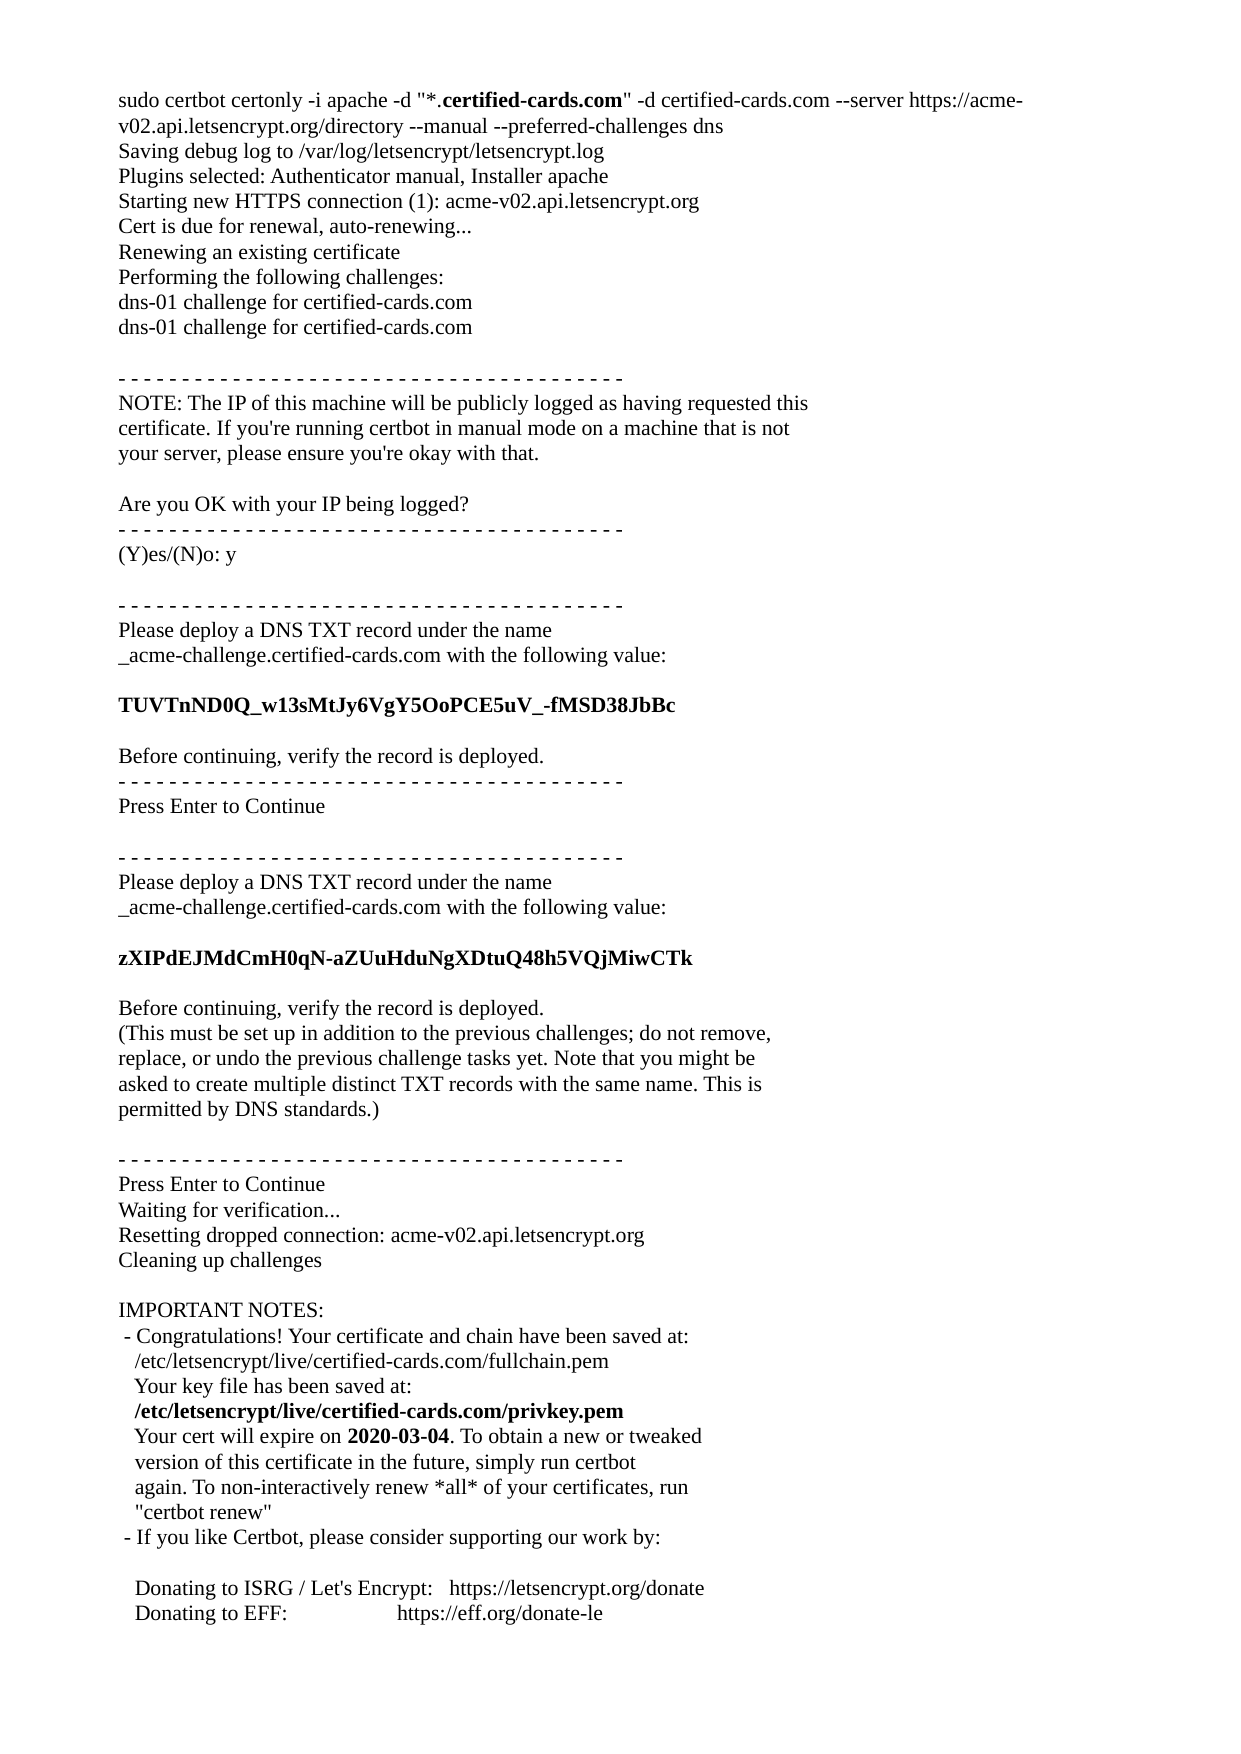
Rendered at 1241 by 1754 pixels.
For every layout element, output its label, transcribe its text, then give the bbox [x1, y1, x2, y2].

text Renewing an existing certificate [118, 239, 1122, 264]
text Waiting for verification... [118, 1197, 1122, 1222]
text (Y)es/(N)o: y [118, 541, 1122, 566]
text Resetting dropped connection: acme-v02.api.letsencrypt.org [118, 1222, 1122, 1247]
text certificate. If you're running certbot in manual mode on a machine that is not [118, 415, 1122, 440]
text - Congratulations! Your certificate and chain have been saved at: [118, 1323, 1122, 1348]
text Saving debug log to /var/log/letsencrypt/letsencrypt.log [118, 138, 1122, 163]
text Before continuing, verify the record is deployed. [118, 743, 1122, 768]
text _acme-challenge.certified-cards.com with the following value: [118, 894, 1122, 919]
text - - - - - - - - - - - - - - - - - - - - - - - - - - - - - - - - - - - - - - - - [118, 768, 1122, 793]
text TUVTnND0Q_w13sMtJy6VgY5OoPCE5uV_-fMSD38JbBc [118, 692, 1122, 718]
text - - - - - - - - - - - - - - - - - - - - - - - - - - - - - - - - - - - - - - - - [118, 844, 1122, 869]
text Plugins selected: Authenticator manual, Installer apache [118, 163, 1122, 188]
text - - - - - - - - - - - - - - - - - - - - - - - - - - - - - - - - - - - - - - - - [118, 516, 1122, 541]
text (This must be set up in addition to the previous challenges; do not remove, [118, 1020, 1122, 1045]
text sudo certbot certonly -i apache -d "*.certified-cards.com" -d certified-cards.com --server https://acme-v02.api.letsencrypt.org/directory --manual --preferred-challenges dns [118, 87, 1122, 138]
text Donating to ISRG / Let's Encrypt: https://letsencrypt.org/donate [118, 1575, 1122, 1600]
text Performing the following challenges: [118, 264, 1122, 289]
text again. To non-interactively renew *all* of your certificates, run [118, 1474, 1122, 1499]
text dns-01 challenge for certified-cards.com [118, 314, 1122, 339]
text version of this certificate in the future, simply run certbot [118, 1449, 1122, 1474]
text Starting new HTTPS connection (1): acme-v02.api.letsencrypt.org [118, 188, 1122, 213]
text Press Enter to Continue [118, 793, 1122, 818]
text Are you OK with your IP being logged? [118, 491, 1122, 516]
text - - - - - - - - - - - - - - - - - - - - - - - - - - - - - - - - - - - - - - - - [118, 365, 1122, 390]
text NOTE: The IP of this machine will be publicly logged as having requested this [118, 390, 1122, 415]
text Donating to EFF: https://eff.org/donate-le [118, 1600, 1122, 1625]
text Please deploy a DNS TXT record under the name [118, 617, 1122, 642]
text - If you like Certbot, please consider supporting our work by: [118, 1524, 1122, 1549]
text Your key file has been saved at: [118, 1373, 1122, 1398]
text Cleaning up challenges [118, 1247, 1122, 1272]
text Press Enter to Continue [118, 1171, 1122, 1197]
text "certbot renew" [118, 1499, 1122, 1524]
text /etc/letsencrypt/live/certified-cards.com/fullchain.pem [118, 1348, 1122, 1373]
text Cert is due for renewal, auto-renewing... [118, 213, 1122, 239]
text dns-01 challenge for certified-cards.com [118, 289, 1122, 314]
text IMPORTANT NOTES: [118, 1297, 1122, 1323]
text - - - - - - - - - - - - - - - - - - - - - - - - - - - - - - - - - - - - - - - - [118, 592, 1122, 617]
text zXIPdEJMdCmH0qN-aZUuHduNgXDtuQ48h5VQjMiwCTk [118, 944, 1122, 970]
text replace, or undo the previous challenge tasks yet. Note that you might be [118, 1045, 1122, 1071]
text - - - - - - - - - - - - - - - - - - - - - - - - - - - - - - - - - - - - - - - - [118, 1146, 1122, 1171]
text Please deploy a DNS TXT record under the name [118, 869, 1122, 894]
text Your cert will expire on 2020-03-04. To obtain a new or tweaked [118, 1423, 1122, 1449]
text permitted by DNS standards.) [118, 1096, 1122, 1121]
text your server, please ensure you're okay with that. [118, 440, 1122, 466]
text asked to create multiple distinct TXT records with the same name. This is [118, 1071, 1122, 1096]
text Before continuing, verify the record is deployed. [118, 995, 1122, 1020]
text /etc/letsencrypt/live/certified-cards.com/privkey.pem [118, 1398, 1122, 1423]
text _acme-challenge.certified-cards.com with the following value: [118, 642, 1122, 667]
